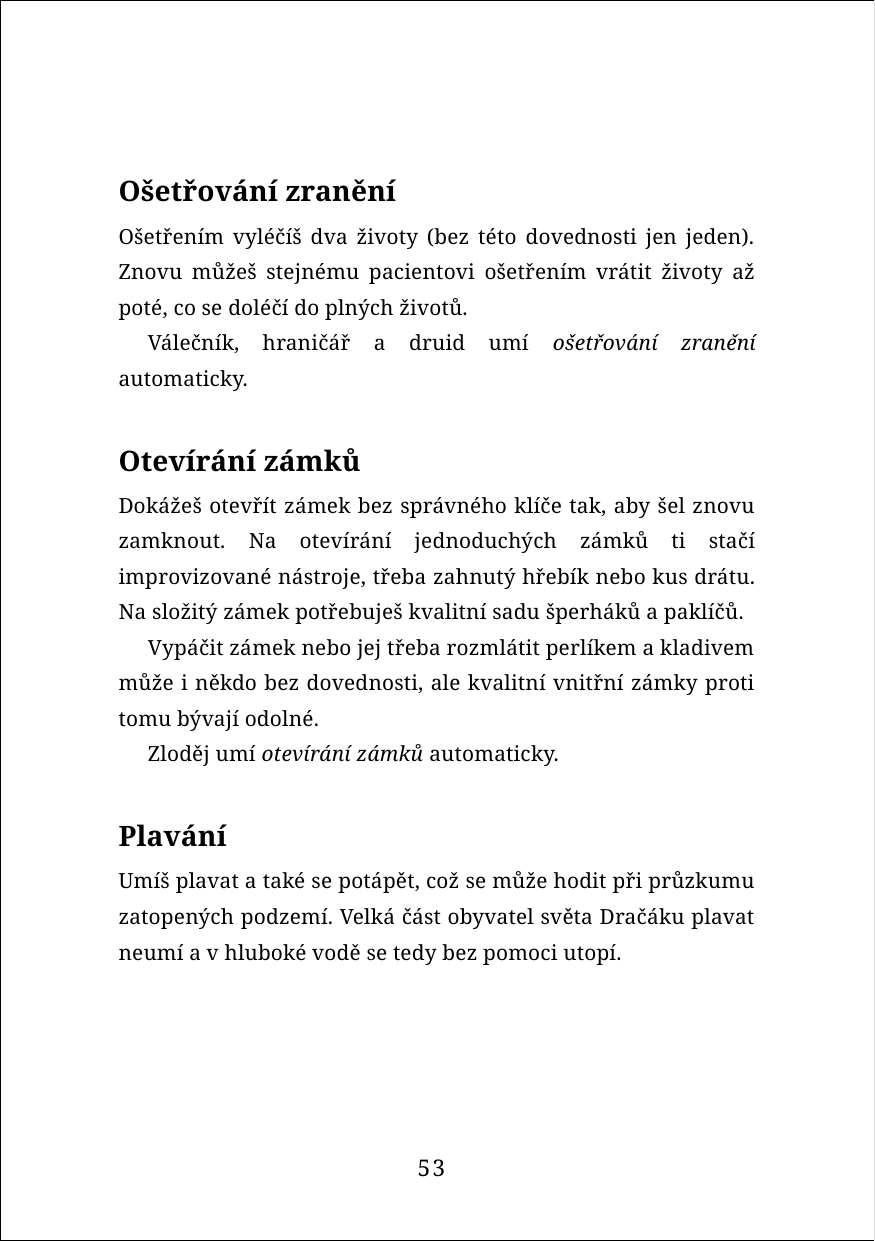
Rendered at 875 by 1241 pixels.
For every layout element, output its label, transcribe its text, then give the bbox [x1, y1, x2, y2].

subtitle Ošetřování zranění [118, 172, 756, 210]
subtitle Plavání [118, 816, 756, 855]
subtitle Otevírání zámků [118, 441, 756, 479]
text Umíš plavat a také se potápět, což se může hodit při průzkumu zatopených podzemí. Velká část obyvatel světa Dračáku plavat neumí a v hluboké vodě se tedy bez pomoci utopí. [118, 867, 756, 966]
text Ošetřením vyléčíš dva životy (bez této dovednosti jen jeden). Znovu můžeš stejnému pacientovi ošetřením vrátit životy až poté, co se doléčí do plných životů. Válečník, hraničář a druid umí ošetřování zranění automaticky. [118, 222, 756, 392]
text Dokážeš otevřít zámek bez správného klíče tak, aby šel znovu zamknout. Na otevírání jednoduchých zámků ti stačí improvizované nástroje, třeba zahnutý hřebík nebo kus drátu. Na složitý zámek potřebuješ kvalitní sadu šperháků a paklíčů. Vypáčit zámek nebo jej třeba rozmlátit perlíkem a kladivem může i někdo bez dovednosti, ale kvalitní vnitřní zámky proti tomu bývají odolné. Zloděj umí otevírání zámků automaticky. [118, 491, 756, 768]
